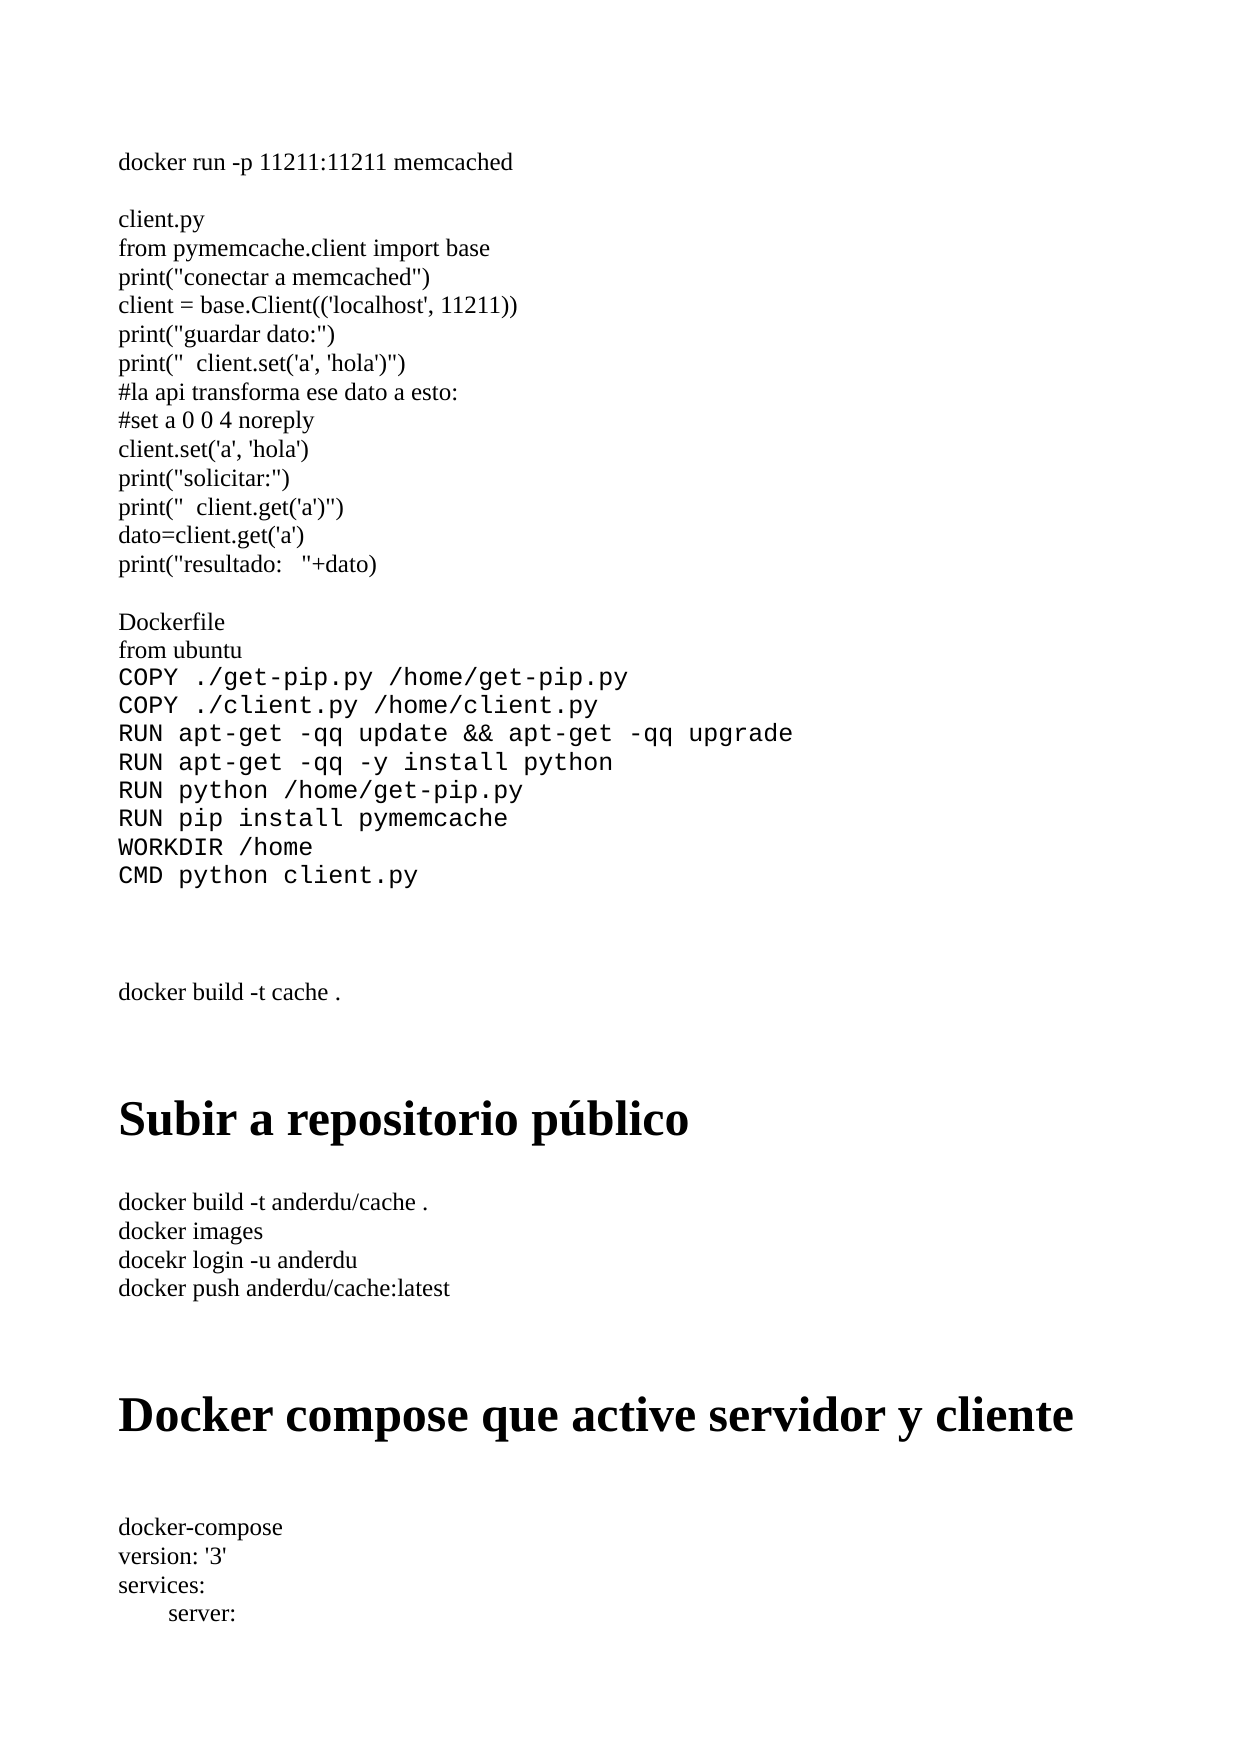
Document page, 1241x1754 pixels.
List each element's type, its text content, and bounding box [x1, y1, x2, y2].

text docker-compose [118, 1512, 1122, 1541]
text from ubuntu [118, 636, 1122, 664]
text print(" client.get('a')") [118, 492, 1122, 521]
text RUN python /home/get-pip.py [118, 778, 1122, 806]
text dato=client.get('a') [118, 521, 1122, 549]
text COPY ./get-pip.py /home/get-pip.py [118, 664, 1122, 693]
text CMD python client.py [118, 863, 1122, 891]
text print("guardar dato:") [118, 319, 1122, 348]
text print("resultado: "+dato) [118, 549, 1122, 578]
text print("solicitar:") [118, 463, 1122, 492]
text server: [118, 1598, 1122, 1627]
text Dockerfile [118, 607, 1122, 636]
text client.py [118, 204, 1122, 233]
text WORKDIR /home [118, 834, 1122, 863]
text services: [118, 1570, 1122, 1598]
text version: '3' [118, 1541, 1122, 1570]
text #set a 0 0 4 noreply [118, 406, 1122, 434]
text docker build -t cache . [118, 977, 1122, 1006]
text from pymemcache.client import base [118, 233, 1122, 262]
text RUN pip install pymemcache [118, 806, 1122, 834]
text #la api transforma ese dato a esto: [118, 377, 1122, 406]
subtitle Subir a repositorio público [118, 1088, 1122, 1146]
text docker push anderdu/cache:latest [118, 1273, 1122, 1302]
text RUN apt-get -qq update && apt-get -qq upgrade [118, 721, 1122, 749]
text docker build -t anderdu/cache . [118, 1187, 1122, 1216]
text client = base.Client(('localhost', 11211)) [118, 291, 1122, 319]
text docekr login -u anderdu [118, 1245, 1122, 1273]
text COPY ./client.py /home/client.py [118, 693, 1122, 721]
text print("conectar a memcached") [118, 262, 1122, 291]
subtitle Docker compose que active servidor y cliente [118, 1385, 1122, 1442]
text RUN apt-get -qq -y install python [118, 749, 1122, 778]
text print(" client.set('a', 'hola')") [118, 348, 1122, 377]
text docker run -p 11211:11211 memcached [118, 147, 1122, 176]
text docker images [118, 1216, 1122, 1245]
text client.set('a', 'hola') [118, 434, 1122, 463]
